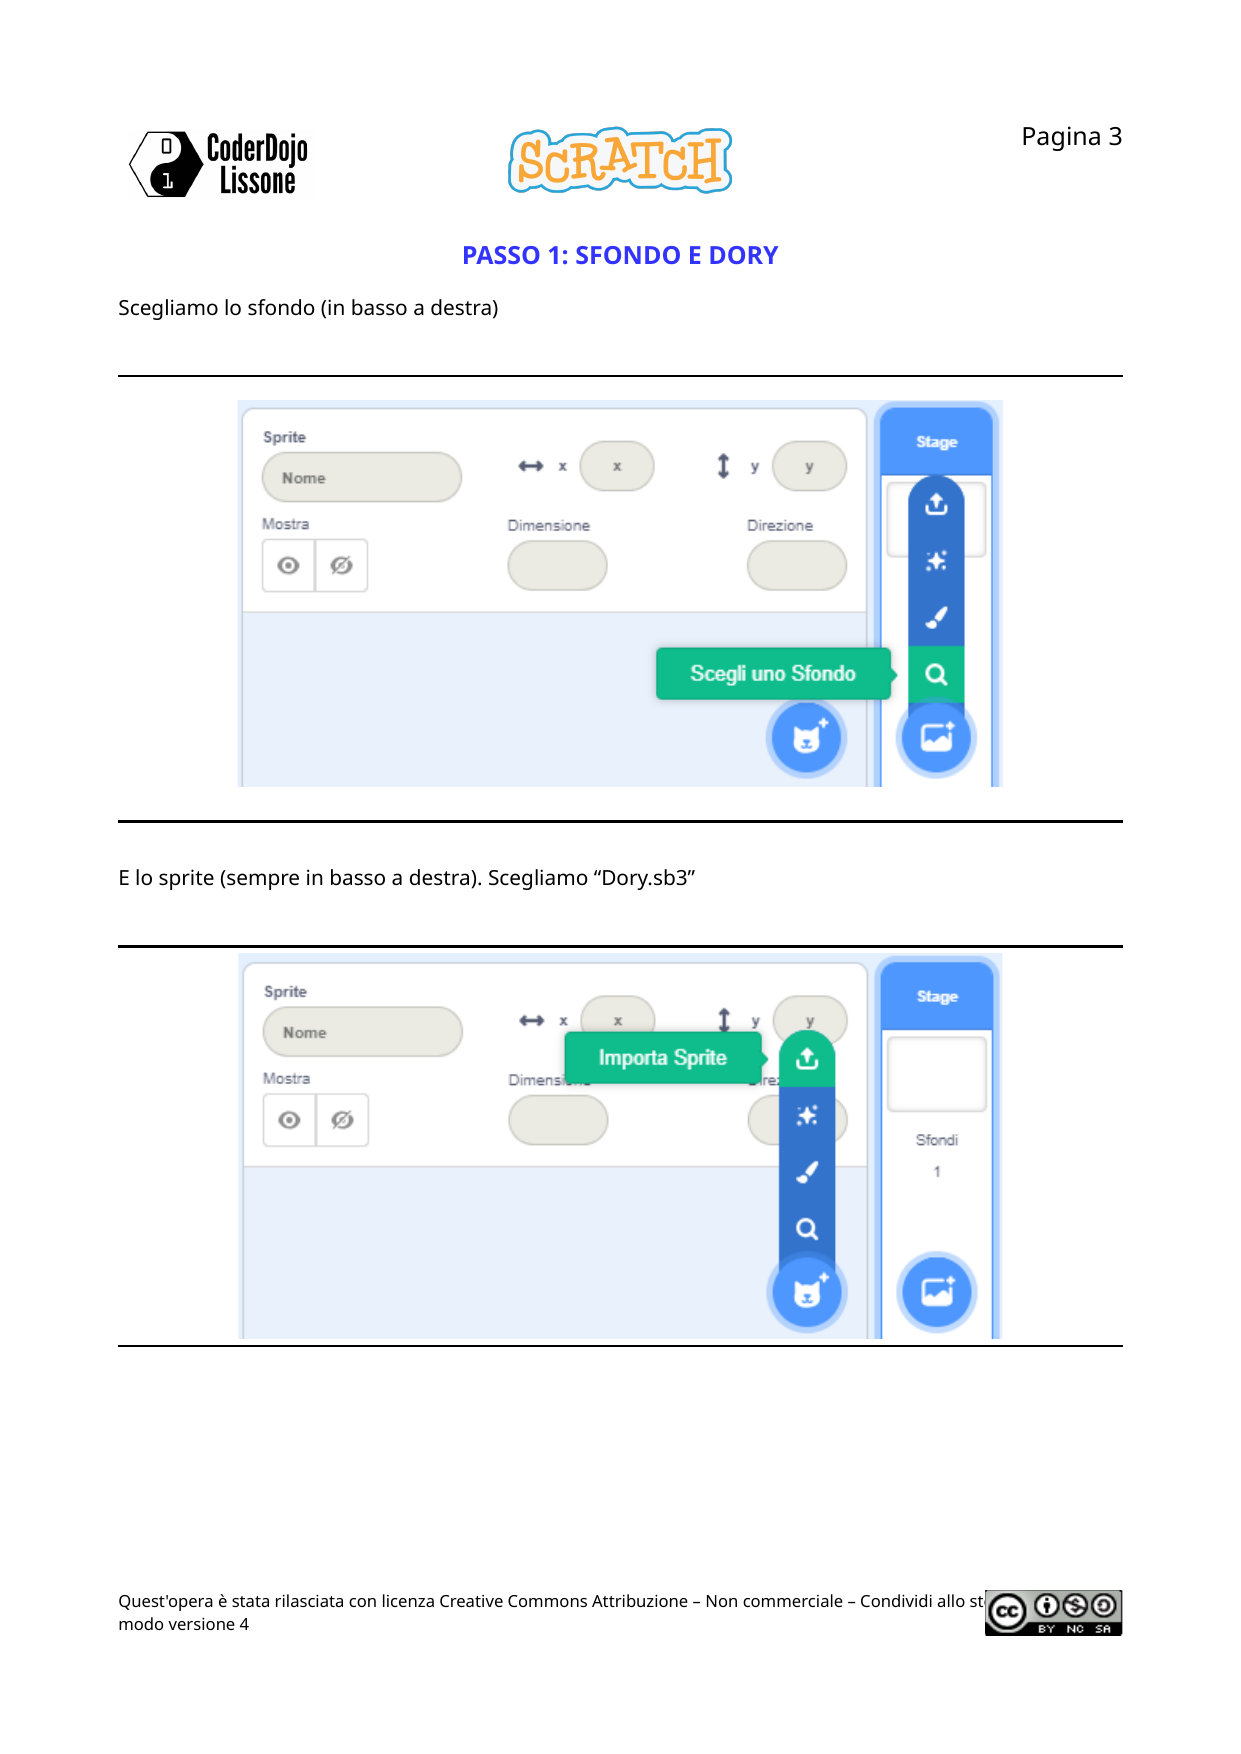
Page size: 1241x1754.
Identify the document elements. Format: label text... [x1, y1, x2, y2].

text Scegliamo lo sfondo (in basso a destra) [118, 293, 1122, 322]
picture [128, 130, 314, 200]
text E lo sprite (sempre in basso a destra). Scegliamo “Dory.sb3” [118, 863, 1122, 892]
text PASSO 1: SFONDO E DORY [118, 238, 1122, 272]
table_header [118, 948, 1122, 1345]
picture [507, 126, 733, 195]
picture [985, 1590, 1123, 1636]
table_header [118, 377, 1122, 820]
